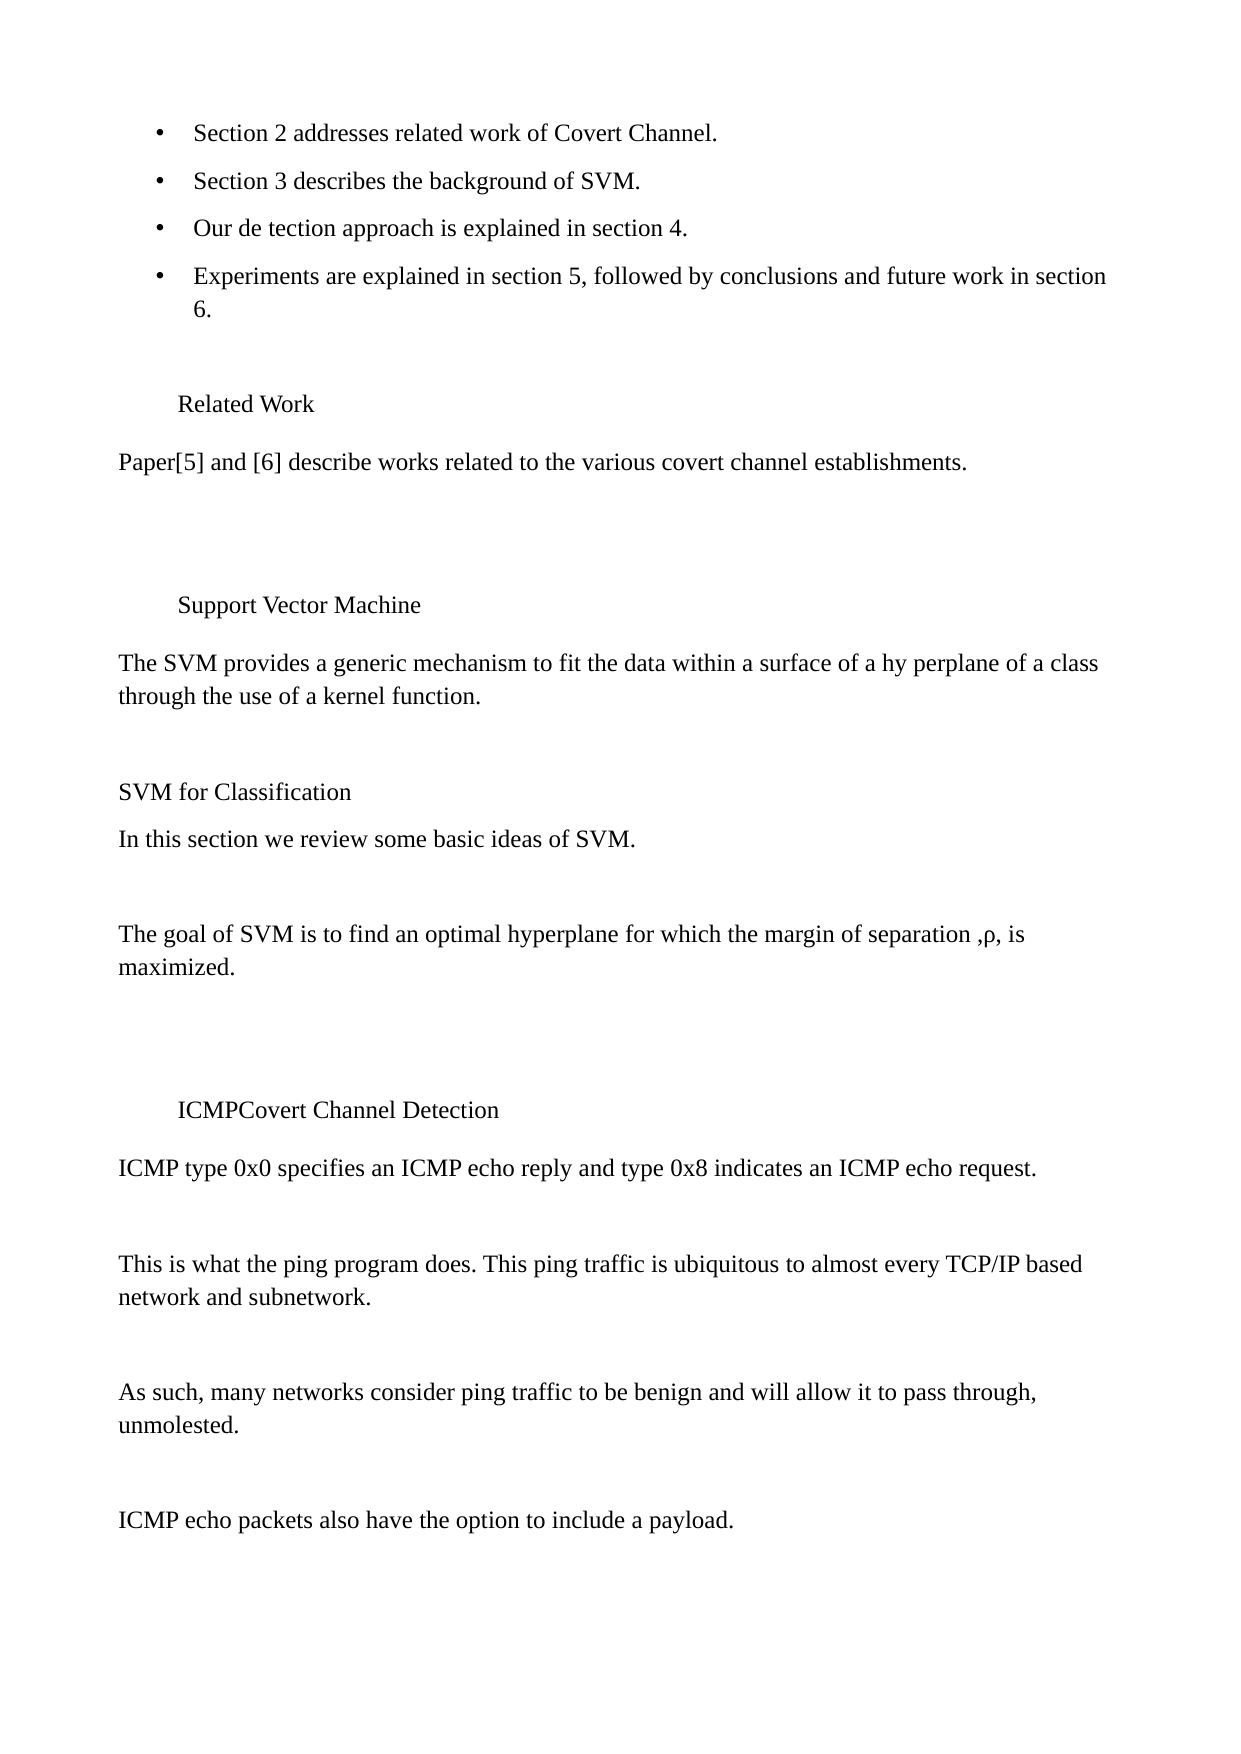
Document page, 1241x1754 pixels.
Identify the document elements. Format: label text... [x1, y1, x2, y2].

list Our de tection approach is explained in section 4. [156, 213, 1122, 242]
text Paper[5] and [6] describe works related to the various covert channel establishments. [118, 447, 1122, 476]
text Related Work [177, 389, 1063, 418]
text ICMPCovert Channel Detection [177, 1095, 1063, 1124]
text The goal of SVM is to find an optimal hyperplane for which the margin of separation ,ρ, is maximized. [118, 919, 1122, 981]
list Section 2 addresses related work of Covert Channel. [156, 118, 1122, 147]
list Experiments are explained in section 5, followed by conclusions and future work in section 6. [156, 261, 1122, 323]
text ICMP echo packets also have the option to include a payload. [118, 1505, 1122, 1534]
text Support Vector Machine [177, 590, 1063, 619]
text As such, many networks consider ping traffic to be benign and will allow it to pass through, unmolested. [118, 1377, 1122, 1439]
list Section 3 describes the background of SVM. [156, 166, 1122, 194]
text This is what the ping program does. This ping traffic is ubiquitous to almost every TCP/IP based network and subnetwork. [118, 1249, 1122, 1311]
text ICMP type 0x0 specifies an ICMP echo reply and type 0x8 indicates an ICMP echo request. [118, 1153, 1122, 1182]
text SVM for Classification [118, 777, 1122, 805]
text The SVM provides a generic mechanism to fit the data within a surface of a hy perplane of a class through the use of a kernel function. [118, 648, 1122, 710]
text In this section we review some basic ideas of SVM. [118, 824, 1122, 853]
